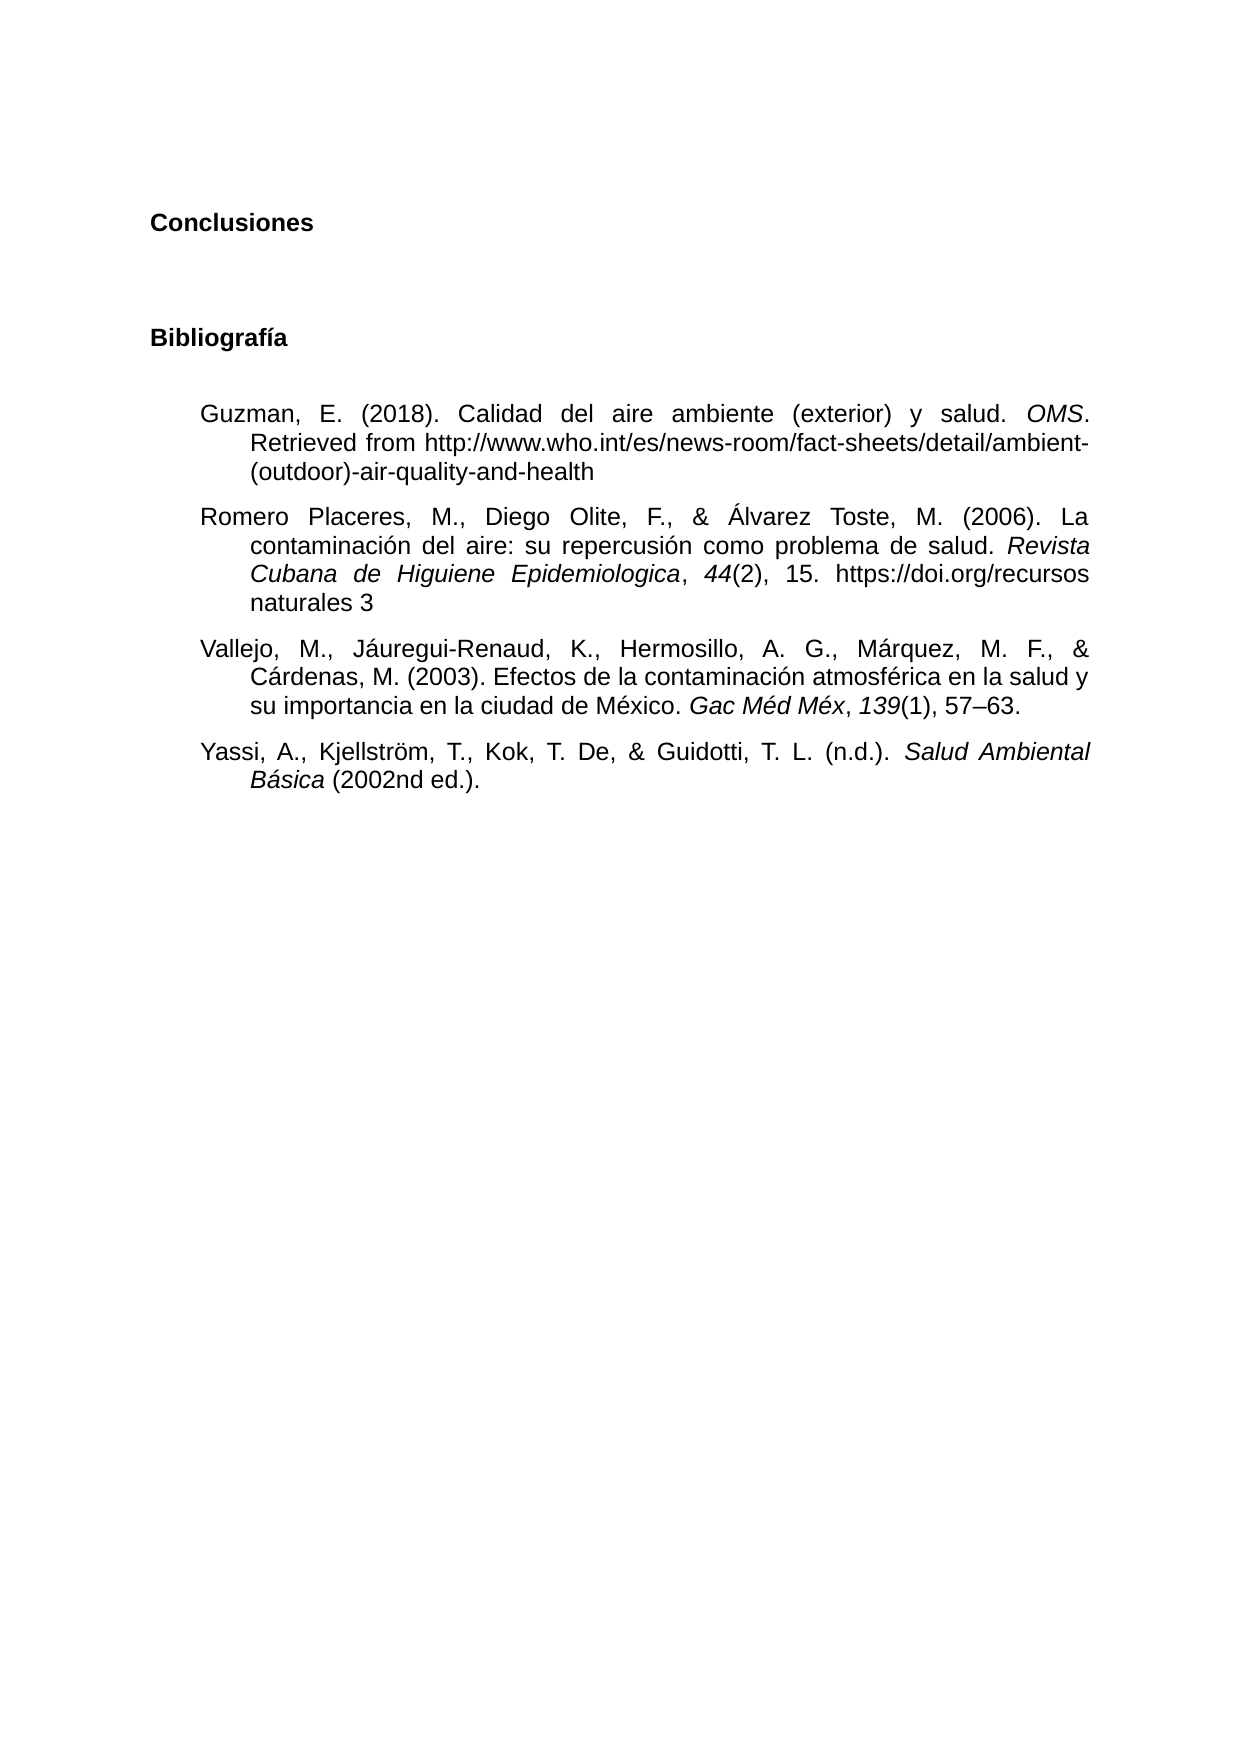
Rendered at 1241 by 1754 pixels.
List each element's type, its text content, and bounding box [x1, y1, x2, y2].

text Guzman, E. (2018). Calidad del aire ambiente (exterior) y salud. OMS. Retrieved from http://www.who.int/es/news-room/fact-sheets/detail/ambient-(outdoor)-air-quality-and-health [200, 399, 1090, 485]
text Vallejo, M., Jáuregui-Renaud, K., Hermosillo, A. G., Márquez, M. F., & Cárdenas, M. (2003). Efectos de la contaminación atmosférica en la salud y su importancia en la ciudad de México. Gac Méd Méx, 139(1), 57–63. [200, 633, 1090, 720]
text Yassi, A., Kjellström, T., Kok, T. De, & Guidotti, T. L. (n.d.). Salud Ambiental Básica (2002nd ed.). [200, 736, 1090, 794]
text Romero Placeres, M., Diego Olite, F., & Álvarez Toste, M. (2006). La contaminación del aire: su repercusión como problema de salud. Revista Cubana de Higuiene Epidemiologica, 44(2), 15. https://doi.org/recursos naturales 3 [200, 502, 1090, 617]
text Conclusiones [150, 207, 1090, 236]
text Bibliografía [150, 322, 1090, 351]
